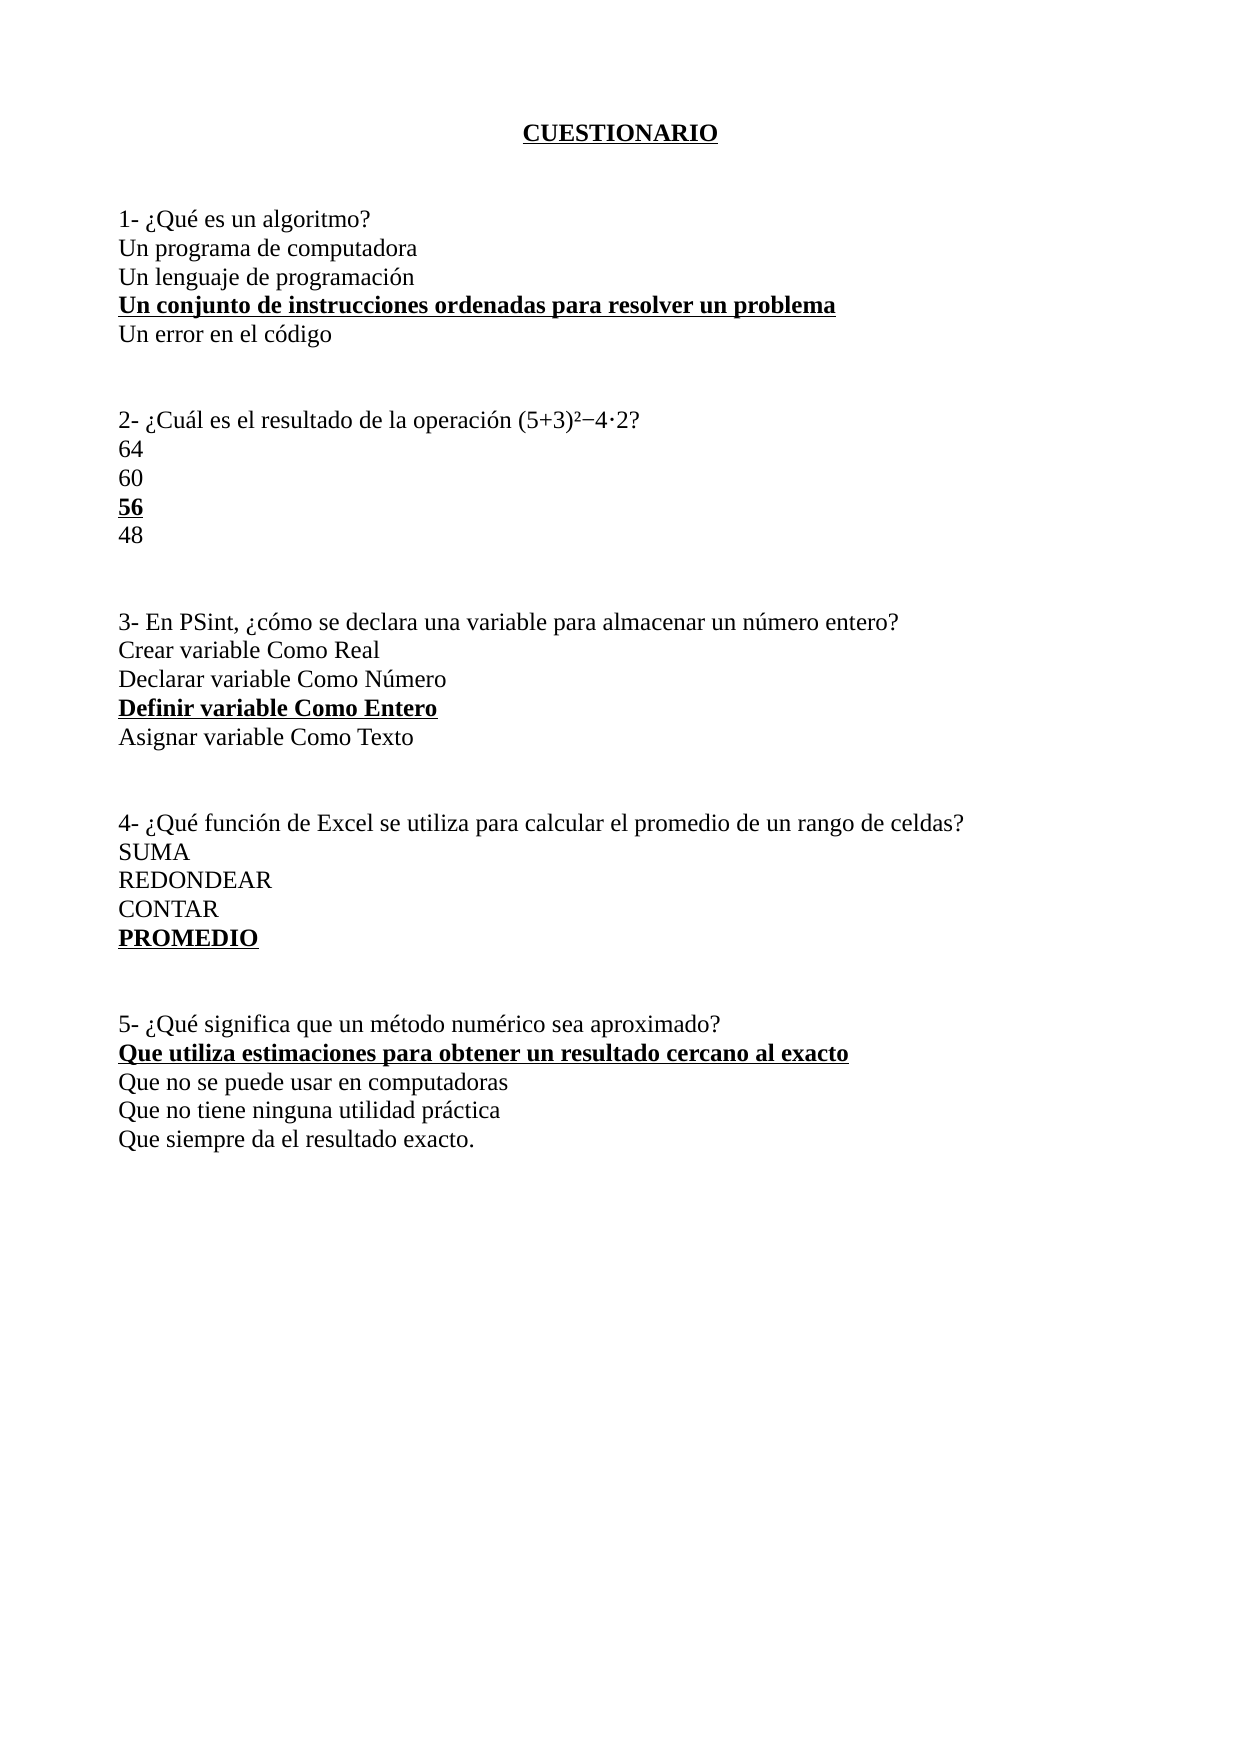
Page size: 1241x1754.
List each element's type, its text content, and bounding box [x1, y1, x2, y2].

text Declarar variable Como Número [118, 664, 1122, 693]
text Crear variable Como Real [118, 636, 1122, 664]
text 48 [118, 521, 1122, 549]
text Un conjunto de instrucciones ordenadas para resolver un problema [118, 291, 1122, 319]
text PROMEDIO [118, 923, 1122, 952]
text Que no tiene ninguna utilidad práctica [118, 1096, 1122, 1124]
text Que siempre da el resultado exacto. [118, 1124, 1122, 1153]
text 60 [118, 463, 1122, 492]
text Definir variable Como Entero [118, 693, 1122, 722]
text 56 [118, 492, 1122, 521]
text 4- ¿Qué función de Excel se utiliza para calcular el promedio de un rango de celdas? [118, 808, 1122, 837]
text 5- ¿Qué significa que un método numérico sea aproximado? [118, 1009, 1122, 1038]
text CUESTIONARIO [118, 118, 1122, 147]
text Que no se puede usar en computadoras [118, 1067, 1122, 1096]
text CONTAR [118, 894, 1122, 923]
text SUMA [118, 837, 1122, 866]
text 1- ¿Qué es un algoritmo? [118, 204, 1122, 233]
text 64 [118, 434, 1122, 463]
text Un error en el código [118, 319, 1122, 348]
text REDONDEAR [118, 866, 1122, 894]
text 3- En PSint, ¿cómo se declara una variable para almacenar un número entero? [118, 607, 1122, 636]
text 2- ¿Cuál es el resultado de la operación (5+3)²−4⋅2? [118, 406, 1122, 434]
text Un lenguaje de programación [118, 262, 1122, 291]
text Asignar variable Como Texto [118, 722, 1122, 751]
text Un programa de computadora [118, 233, 1122, 262]
text Que utiliza estimaciones para obtener un resultado cercano al exacto [118, 1038, 1122, 1067]
